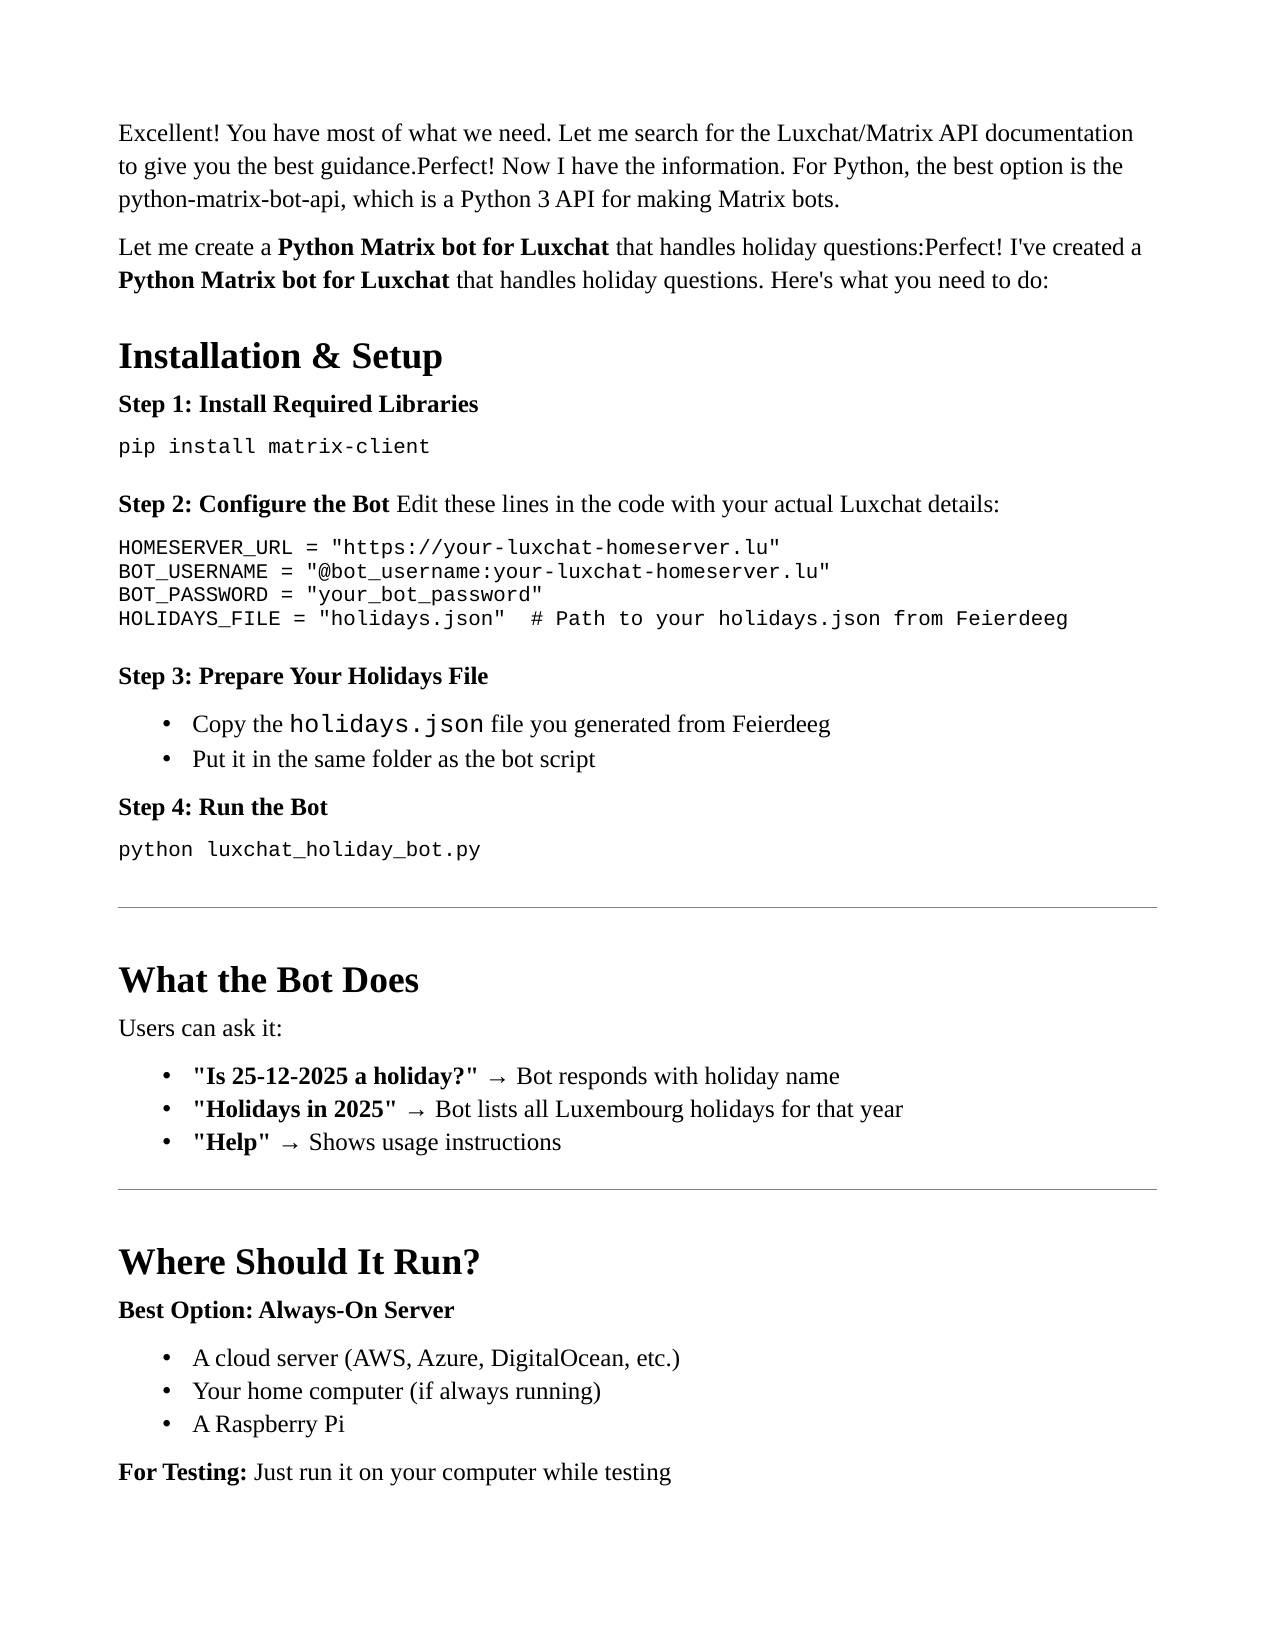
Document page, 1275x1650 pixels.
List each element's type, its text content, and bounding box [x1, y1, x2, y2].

text For Testing: Just run it on your computer while testing [118, 1457, 1157, 1485]
text BOT_USERNAME = "@bot_username:your-luxchat-homeserver.lu" [118, 561, 1157, 584]
list A Raspberry Pi [162, 1409, 1157, 1438]
text Excellent! You have most of what we need. Let me search for the Luxchat/Matrix API documentation to give you the best guidance.Perfect! Now I have the information. For Python, the best option is the python-matrix-bot-api, which is a Python 3 API for making Matrix bots. [118, 118, 1157, 213]
list "Help" → Shows usage instructions [162, 1127, 1157, 1156]
text pip install matrix-client [118, 436, 1157, 460]
text Step 1: Install Required Libraries [118, 389, 1157, 418]
subtitle Installation & Setup [118, 333, 1157, 376]
subtitle Where Should It Run? [118, 1240, 1157, 1283]
list "Holidays in 2025" → Bot lists all Luxembourg holidays for that year [162, 1094, 1157, 1123]
text Let me create a Python Matrix bot for Luxchat that handles holiday questions:Perfect! I've created a Python Matrix bot for Luxchat that handles holiday questions. Here's what you need to do: [118, 232, 1157, 293]
text HOLIDAYS_FILE = "holidays.json" # Path to your holidays.json from Feierdeeg [118, 608, 1157, 632]
text Step 3: Prepare Your Holidays File [118, 661, 1157, 690]
list "Is 25-12-2025 a holiday?" → Bot responds with holiday name [162, 1061, 1157, 1090]
list Put it in the same folder as the bot script [162, 744, 1157, 773]
text Step 4: Run the Bot [118, 792, 1157, 821]
list Your home computer (if always running) [162, 1376, 1157, 1405]
text Step 2: Configure the Bot Edit these lines in the code with your actual Luxchat details: [118, 489, 1157, 518]
subtitle What the Bot Does [118, 958, 1157, 1001]
list Copy the holidays.json file you generated from Feierdeeg [162, 709, 1157, 740]
text BOT_PASSWORD = "your_bot_password" [118, 584, 1157, 608]
text Best Option: Always-On Server [118, 1295, 1157, 1324]
text python luxchat_holiday_bot.py [118, 839, 1157, 863]
list A cloud server (AWS, Azure, DigitalOcean, etc.) [162, 1343, 1157, 1372]
text HOMESERVER_URL = "https://your-luxchat-homeserver.lu" [118, 537, 1157, 561]
text Users can ask it: [118, 1013, 1157, 1042]
